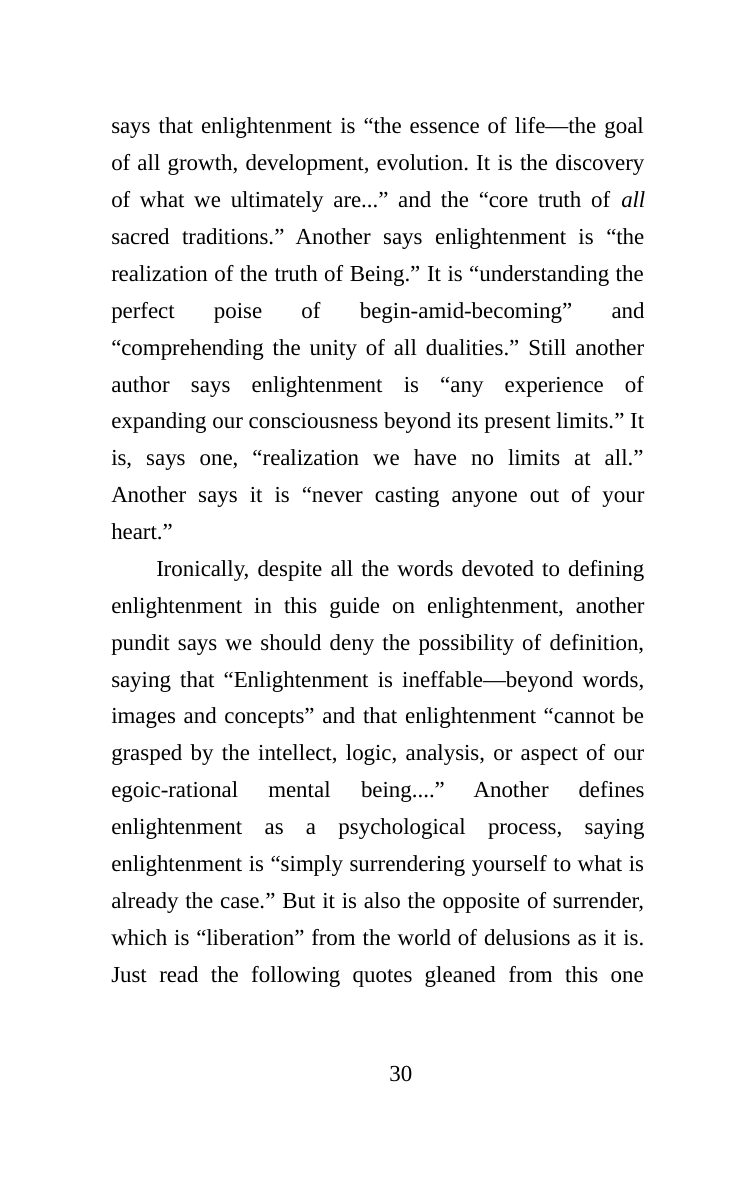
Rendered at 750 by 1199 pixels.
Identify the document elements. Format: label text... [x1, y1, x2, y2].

text says that enlightenment is “the essence of life—the goal of all growth, development, evolution. It is the discovery of what we ultimately are...” and the “core truth of all sacred traditions.” Another says enlightenment is “the realization of the truth of Being.” It is “understanding the perfect poise of begin-amid-becoming” and “comprehending the unity of all dualities.” Still another author says enlightenment is “any experience of expanding our consciousness beyond its present limits.” It is, says one, “realization we have no limits at all.” Another says it is “never casting anyone out of your heart.” [111, 112, 645, 544]
text Ironically, despite all the words devoted to defining enlightenment in this guide on enlightenment, another pundit says we should deny the possibility of definition, saying that “Enlightenment is ineffable—beyond words, images and concepts” and that enlightenment “cannot be grasped by the intellect, logic, analysis, or aspect of our egoic-rational mental being....” Another defines enlightenment as a psychological process, saying enlightenment is “simply surrendering yourself to what is already the case.” But it is also the opposite of surrender, which is “liberation” from the world of delusions as it is. Just read the following quotes gleaned from this one [111, 555, 645, 987]
